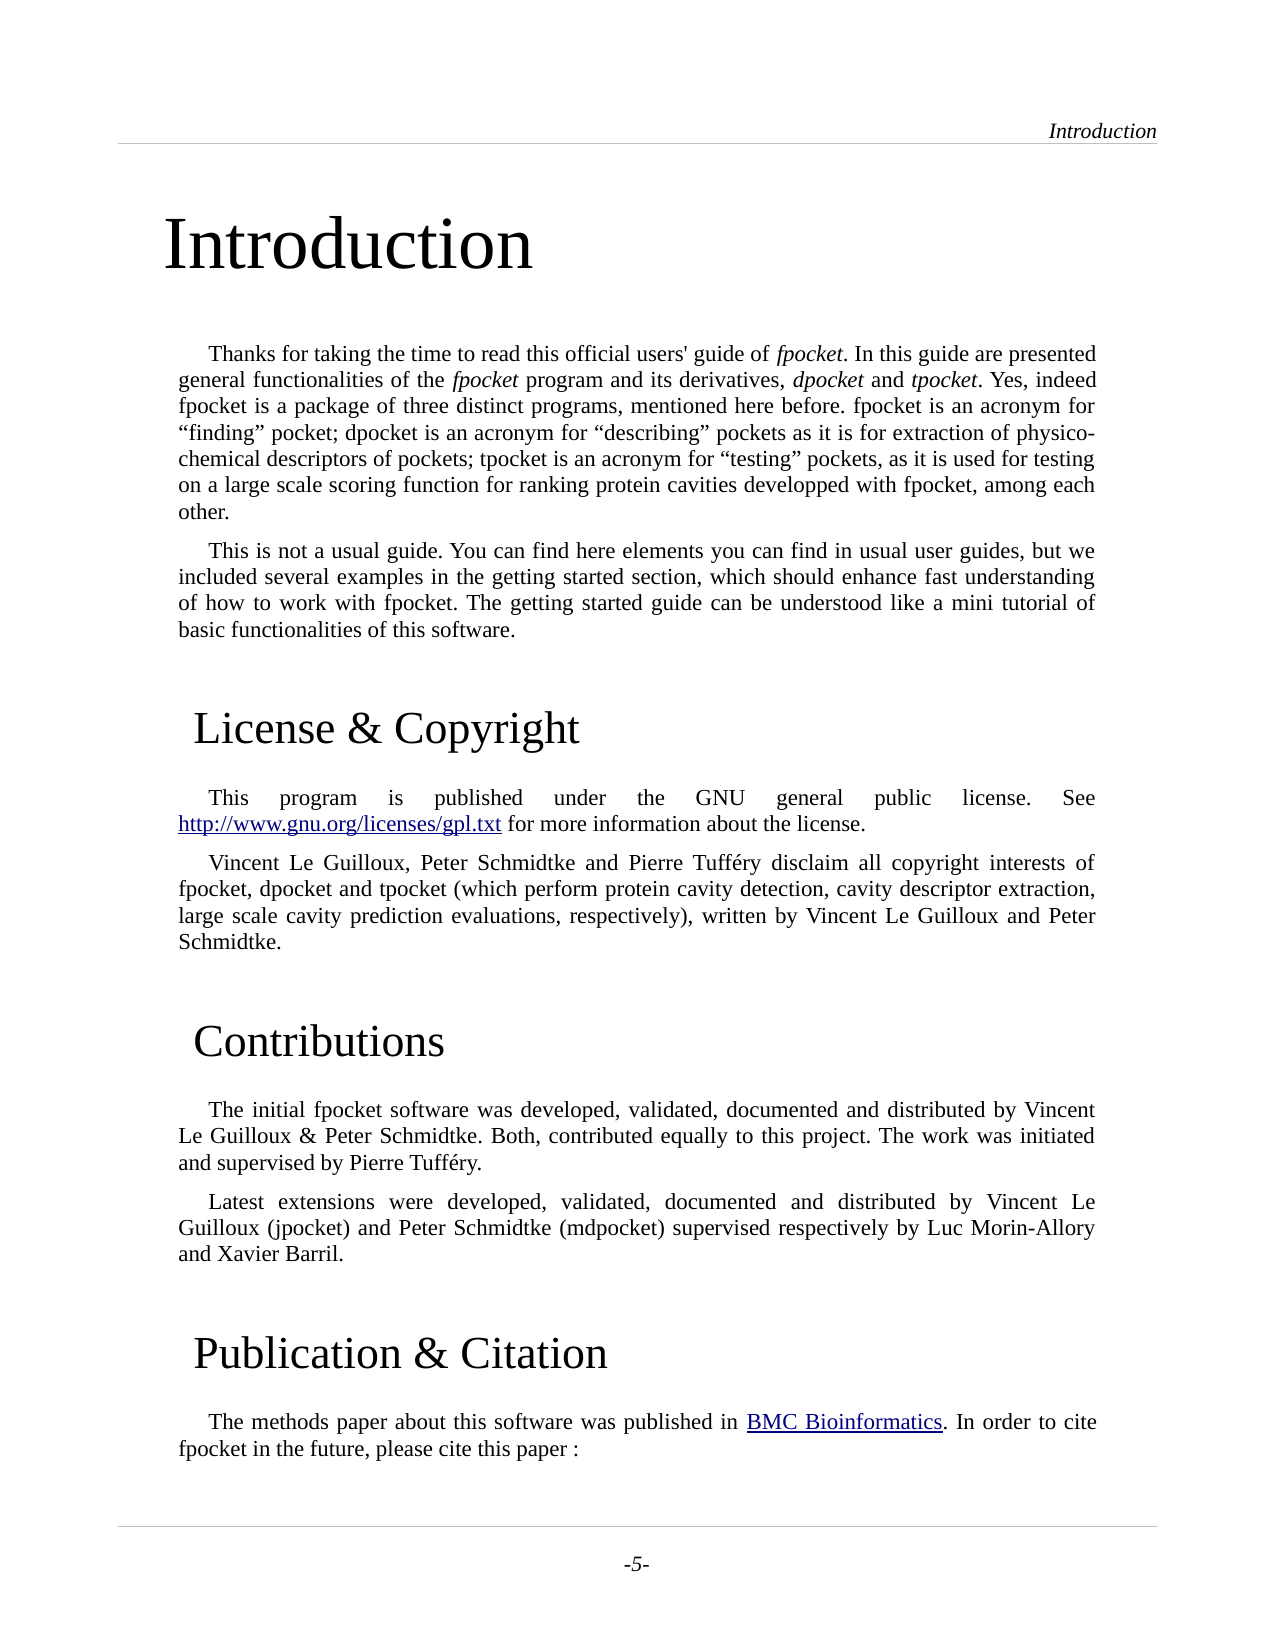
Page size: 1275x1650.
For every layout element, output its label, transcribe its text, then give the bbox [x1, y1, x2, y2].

text The initial fpocket software was developed, validated, documented and distributed by Vincent Le Guilloux & Peter Schmidtke. Both, contributed equally to this project. The work was initiated and supervised by Pierre Tufféry. [178, 1096, 1097, 1175]
subtitle Publication & Citation [193, 1326, 1157, 1378]
text This is not a usual guide. You can find here elements you can find in usual user guides, but we included several examples in the getting started section, which should enhance fast understanding of how to work with fpocket. The getting started guide can be understood like a mini tutorial of basic functionalities of this software. [178, 537, 1097, 642]
text This program is published under the GNU general public license. See http://www.gnu.org/licenses/gpl.txt for more information about the license. [178, 784, 1097, 837]
text The methods paper about this software was published in BMC Bioinformatics. In order to cite fpocket in the future, please cite this paper : [178, 1408, 1097, 1461]
text Latest extensions were developed, validated, documented and distributed by Vincent Le Guilloux (jpocket) and Peter Schmidtke (mdpocket) supervised respectively by Luc Morin-Allory and Xavier Barril. [178, 1188, 1097, 1267]
subtitle License & Copyright [193, 701, 1157, 754]
text Thanks for taking the time to read this official users' guide of fpocket. In this guide are presented general functionalities of the fpocket program and its derivatives, dpocket and tpocket. Yes, indeed fpocket is a package of three distinct programs, mentioned here before. fpocket is an acronym for “finding” pocket; dpocket is an acronym for “describing” pockets as it is for extraction of physico-chemical descriptors of pockets; tpocket is an acronym for “testing” pockets, as it is used for testing on a large scale scoring function for ranking protein cavities developped with fpocket, among each other. [178, 340, 1097, 524]
text Vincent Le Guilloux, Peter Schmidtke and Pierre Tufféry disclaim all copyright interests of fpocket, dpocket and tpocket (which perform protein cavity detection, cavity descriptor extraction, large scale cavity prediction evaluations, respectively), written by Vincent Le Guilloux and Peter Schmidtke. [178, 849, 1097, 954]
subtitle Contributions [193, 1013, 1157, 1066]
subtitle Introduction [163, 198, 1157, 284]
